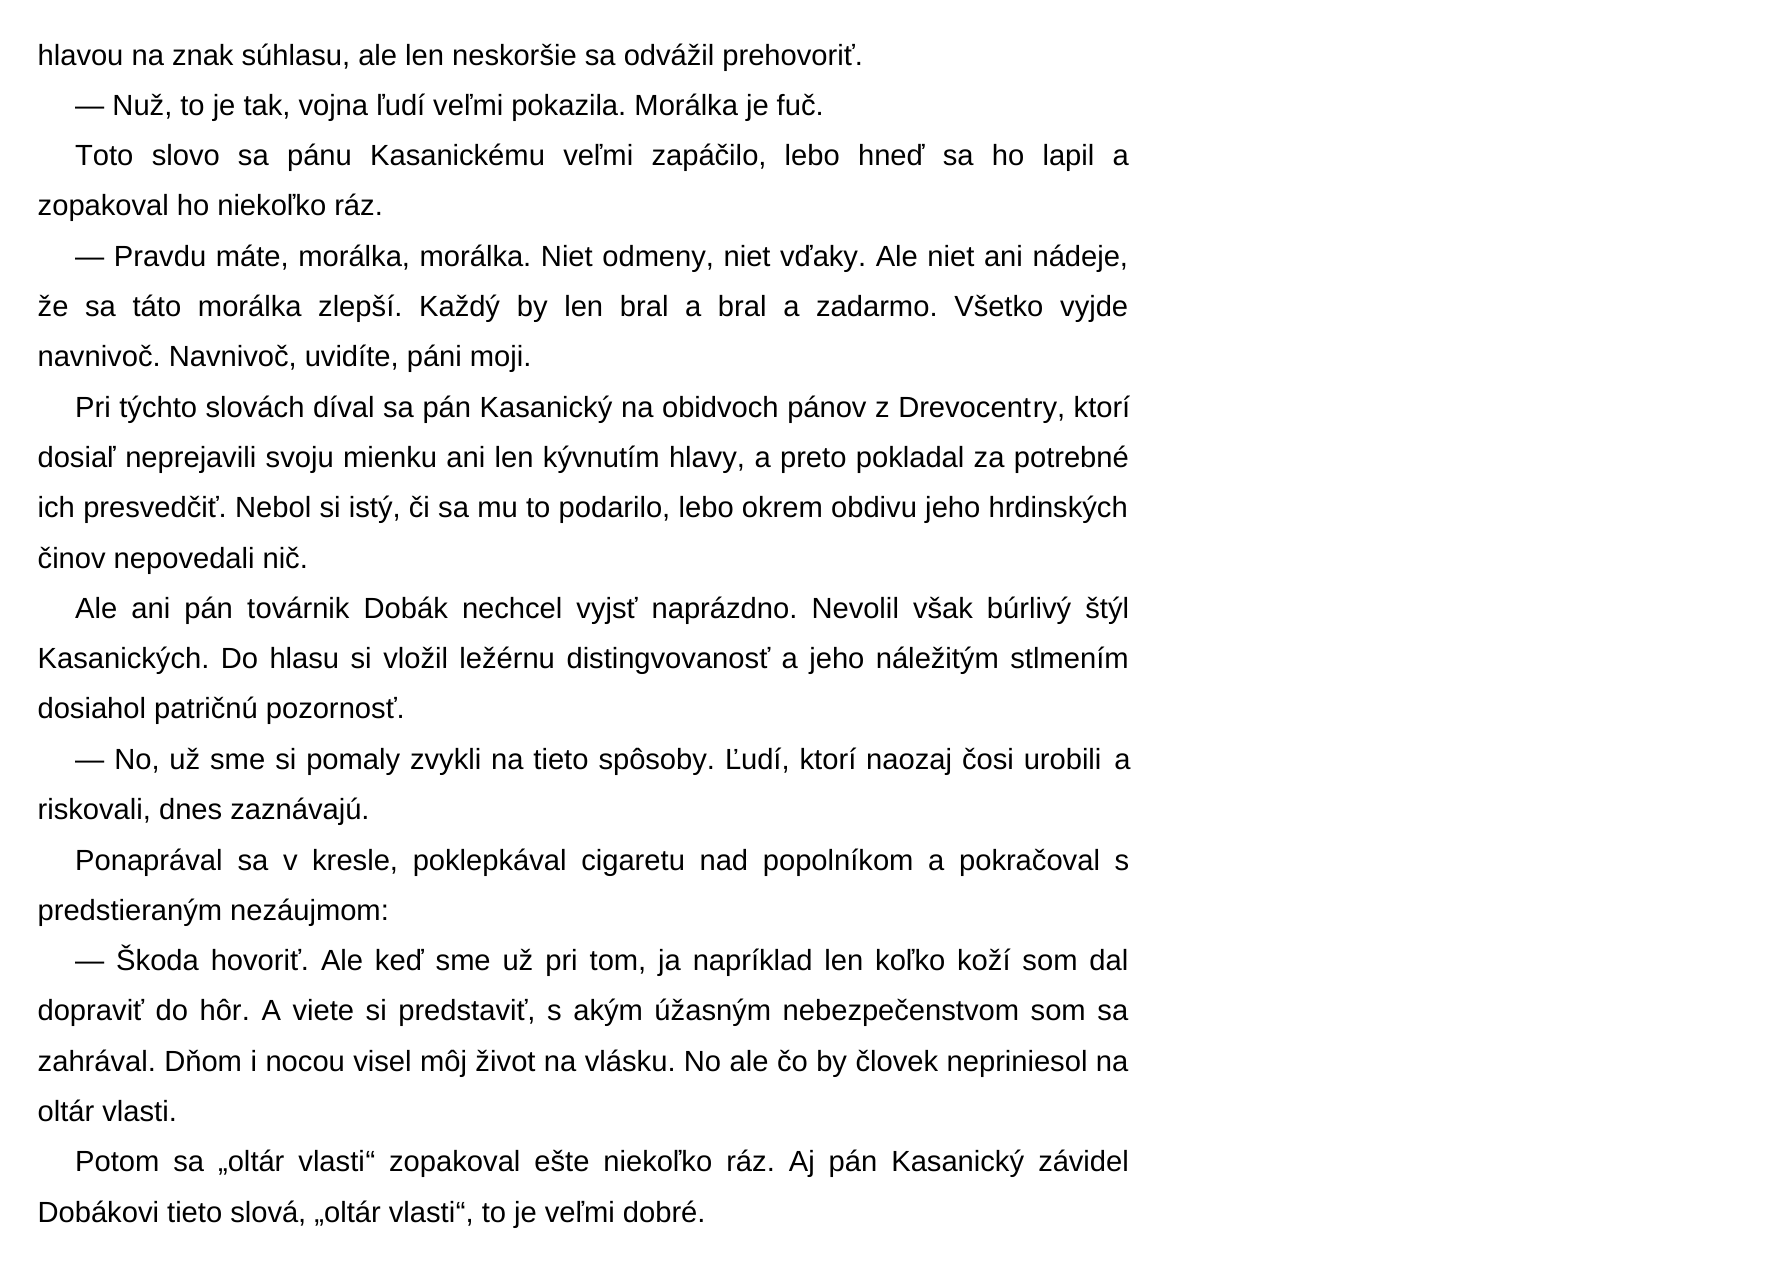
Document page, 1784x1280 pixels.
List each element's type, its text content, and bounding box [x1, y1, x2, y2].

text Potom sa „oltár vlasti“ zopakoval ešte niekoľko ráz. Aj pán Kasanický závidel Dobákovi tieto slová, „oltár vlasti“, to je veľmi dobré. [37, 1144, 1130, 1228]
text Pri týchto slovách díval sa pán Kasanický na obidvoch pánov z Drevocentry, ktorí dosiaľ neprejavili svoju mienku ani len kývnutím hlavy, a preto pokladal za potrebné ich presvedčiť. Nebol si istý, či sa mu to podarilo, lebo okrem obdivu jeho hrdinských činov nepovedali nič. [37, 390, 1130, 574]
text — No, už sme si pomaly zvykli na tieto spôsoby. Ľudí, ktorí naozaj čosi urobili a riskovali, dnes zaznávajú. [37, 742, 1130, 826]
text — Pravdu máte, morálka, morálka. Niet odmeny, niet vďaky. Ale niet ani nádeje, že sa táto morálka zlepší. Každý by len bral a bral a zadarmo. Všetko vyjde navnivoč. Navnivoč, uvidíte, páni moji. [37, 239, 1130, 373]
text Ale ani pán továrnik Dobák nechcel vyjsť naprázdno. Nevolil však búrlivý štýl Kasanických. Do hlasu si vložil ležérnu distingvovanosť a jeho náležitým stlmením dosiahol patričnú pozornosť. [37, 591, 1130, 725]
text Toto slovo sa pánu Kasanickému veľmi zapáčilo, lebo hneď sa ho lapil a zopakoval ho niekoľko ráz. [37, 138, 1130, 222]
text Ponaprával sa v kresle, poklepkával cigaretu nad popolníkom a pokračoval s predstieraným nezáujmom: [37, 842, 1130, 926]
text — Škoda hovoriť. Ale keď sme už pri tom, ja napríklad len koľko koží som dal dopraviť do hôr. A viete si predstaviť, s akým úžasným nebezpečenstvom som sa zahrával. Dňom i nocou visel môj život na vlásku. No ale čo by človek nepriniesol na oltár vlasti. [37, 943, 1130, 1128]
text hlavou na znak súhlasu, ale len neskoršie sa odvážil prehovoriť. [37, 37, 1130, 71]
text — Nuž, to je tak, vojna ľudí veľmi pokazila. Morálka je fuč. [37, 88, 1130, 121]
